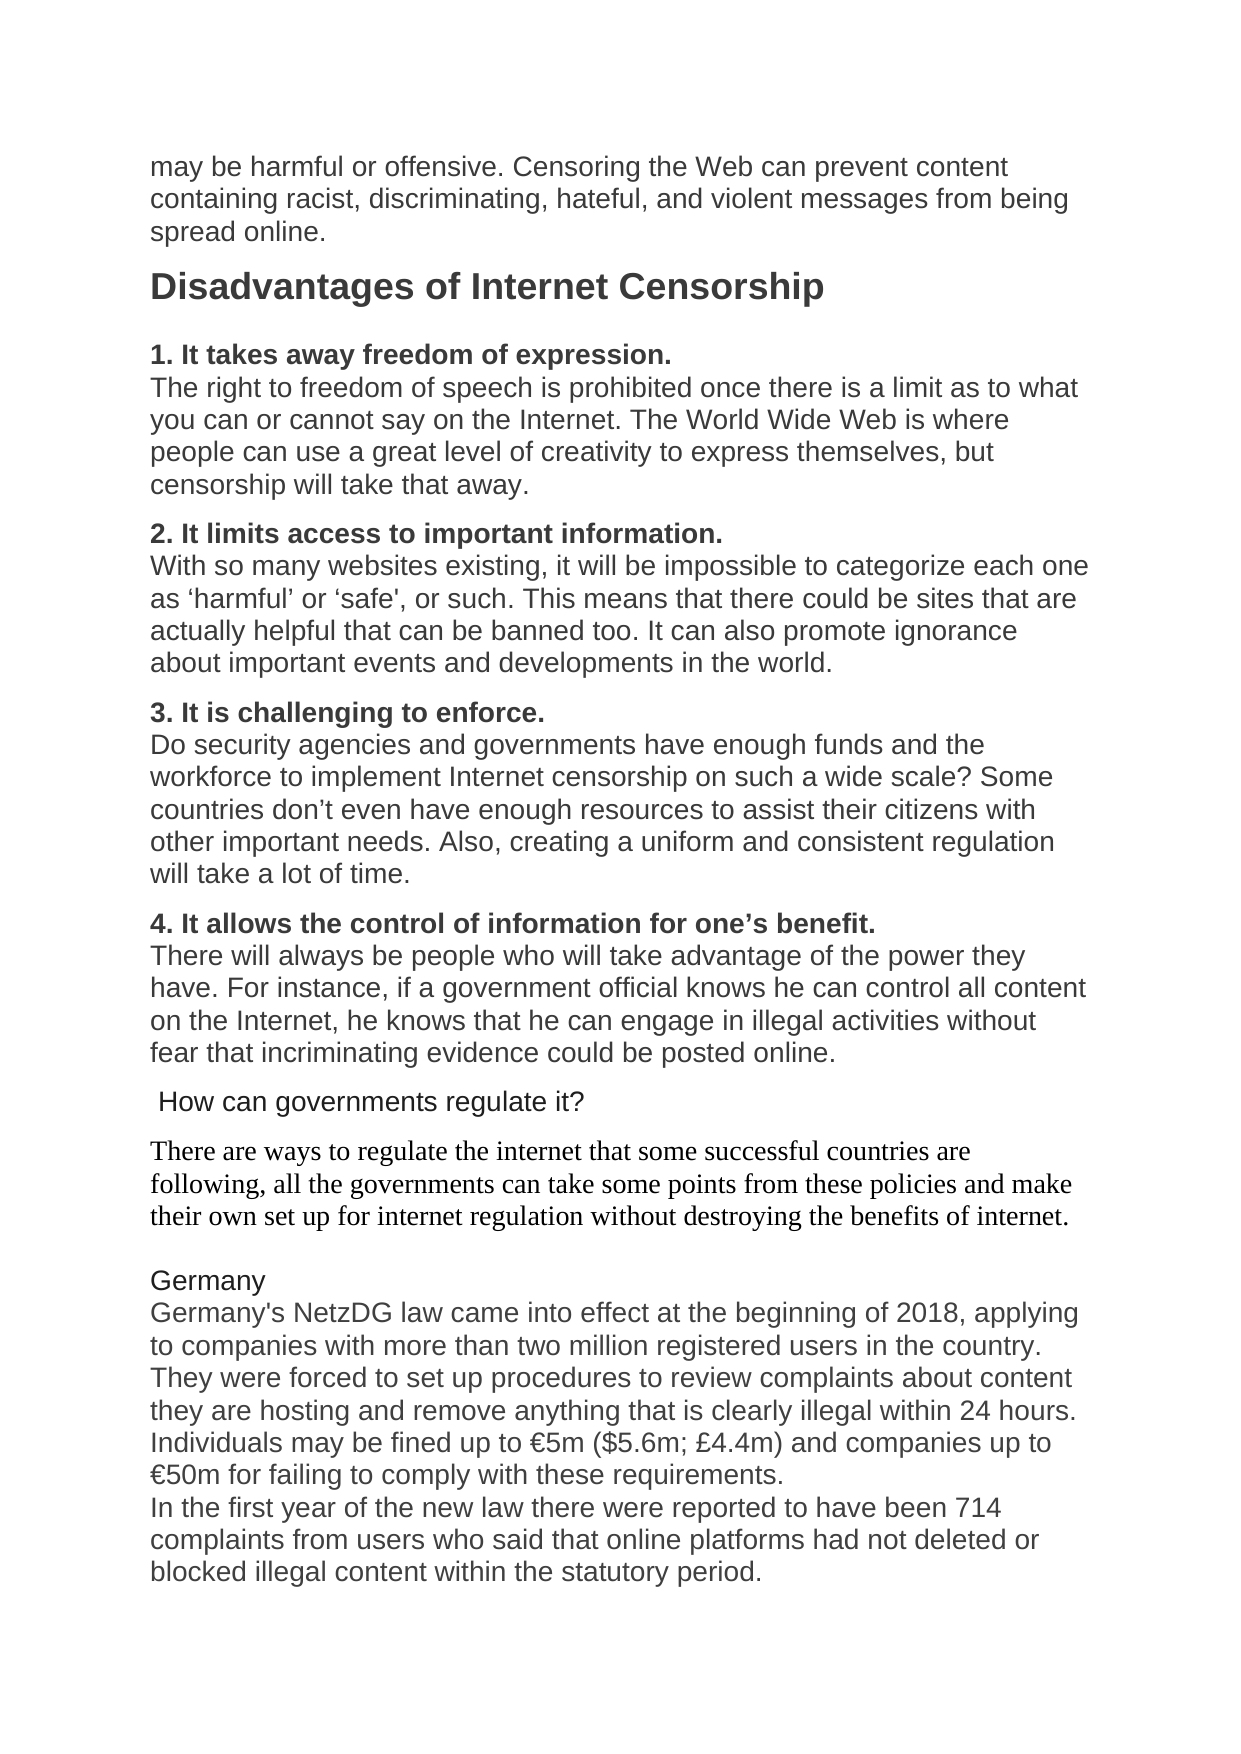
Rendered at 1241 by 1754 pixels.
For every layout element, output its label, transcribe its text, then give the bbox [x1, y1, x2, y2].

text Do security agencies and governments have enough funds and the workforce to implement Internet censorship on such a wide scale? Some countries don’t even have enough resources to assist their citizens with other important needs. Also, creating a uniform and consistent regulation will take a lot of time. [150, 728, 1090, 890]
subtitle Disadvantages of Internet Censorship [150, 264, 1090, 307]
text 1. It takes away freedom of expression. [150, 338, 1090, 371]
text In the first year of the new law there were reported to have been 714 complaints from users who said that online platforms had not deleted or blocked illegal content within the statutory period. [150, 1491, 1090, 1588]
text Germany's NetzDG law came into effect at the beginning of 2018, applying to companies with more than two million registered users in the country. [150, 1296, 1090, 1361]
text They were forced to set up procedures to review complaints about content they are hosting and remove anything that is clearly illegal within 24 hours. [150, 1361, 1090, 1426]
text may be harmful or offensive. Censoring the Web can prevent content containing racist, discriminating, hateful, and violent messages from being spread online. [150, 150, 1090, 247]
text 4. It allows the control of information for one’s benefit. [150, 907, 1090, 939]
text 3. It is challenging to enforce. [150, 696, 1090, 728]
text Individuals may be fined up to €5m ($5.6m; £4.4m) and companies up to €50m for failing to comply with these requirements. [150, 1426, 1090, 1491]
text With so many websites existing, it will be impossible to categorize each one as ‘harmful’ or ‘safe', or such. This means that there could be sites that are actually helpful that can be banned too. It can also promote ignorance about important events and developments in the world. [150, 549, 1090, 679]
text There will always be people who will take advantage of the power they have. For instance, if a government official knows he can control all content on the Internet, he knows that he can engage in illegal activities without fear that incriminating evidence could be posted online. [150, 939, 1090, 1068]
text 2. It limits access to important information. [150, 517, 1090, 549]
text The right to freedom of speech is prohibited once there is a limit as to what you can or cannot say on the Internet. The World Wide Web is where people can use a great level of creativity to express themselves, but censorship will take that away. [150, 371, 1090, 500]
text How can governments regulate it? [150, 1085, 1090, 1118]
text Germany [150, 1264, 1090, 1296]
text There are ways to regulate the internet that some successful countries are following, all the governments can take some points from these policies and make their own set up for internet regulation without destroying the benefits of internet. [150, 1134, 1090, 1231]
